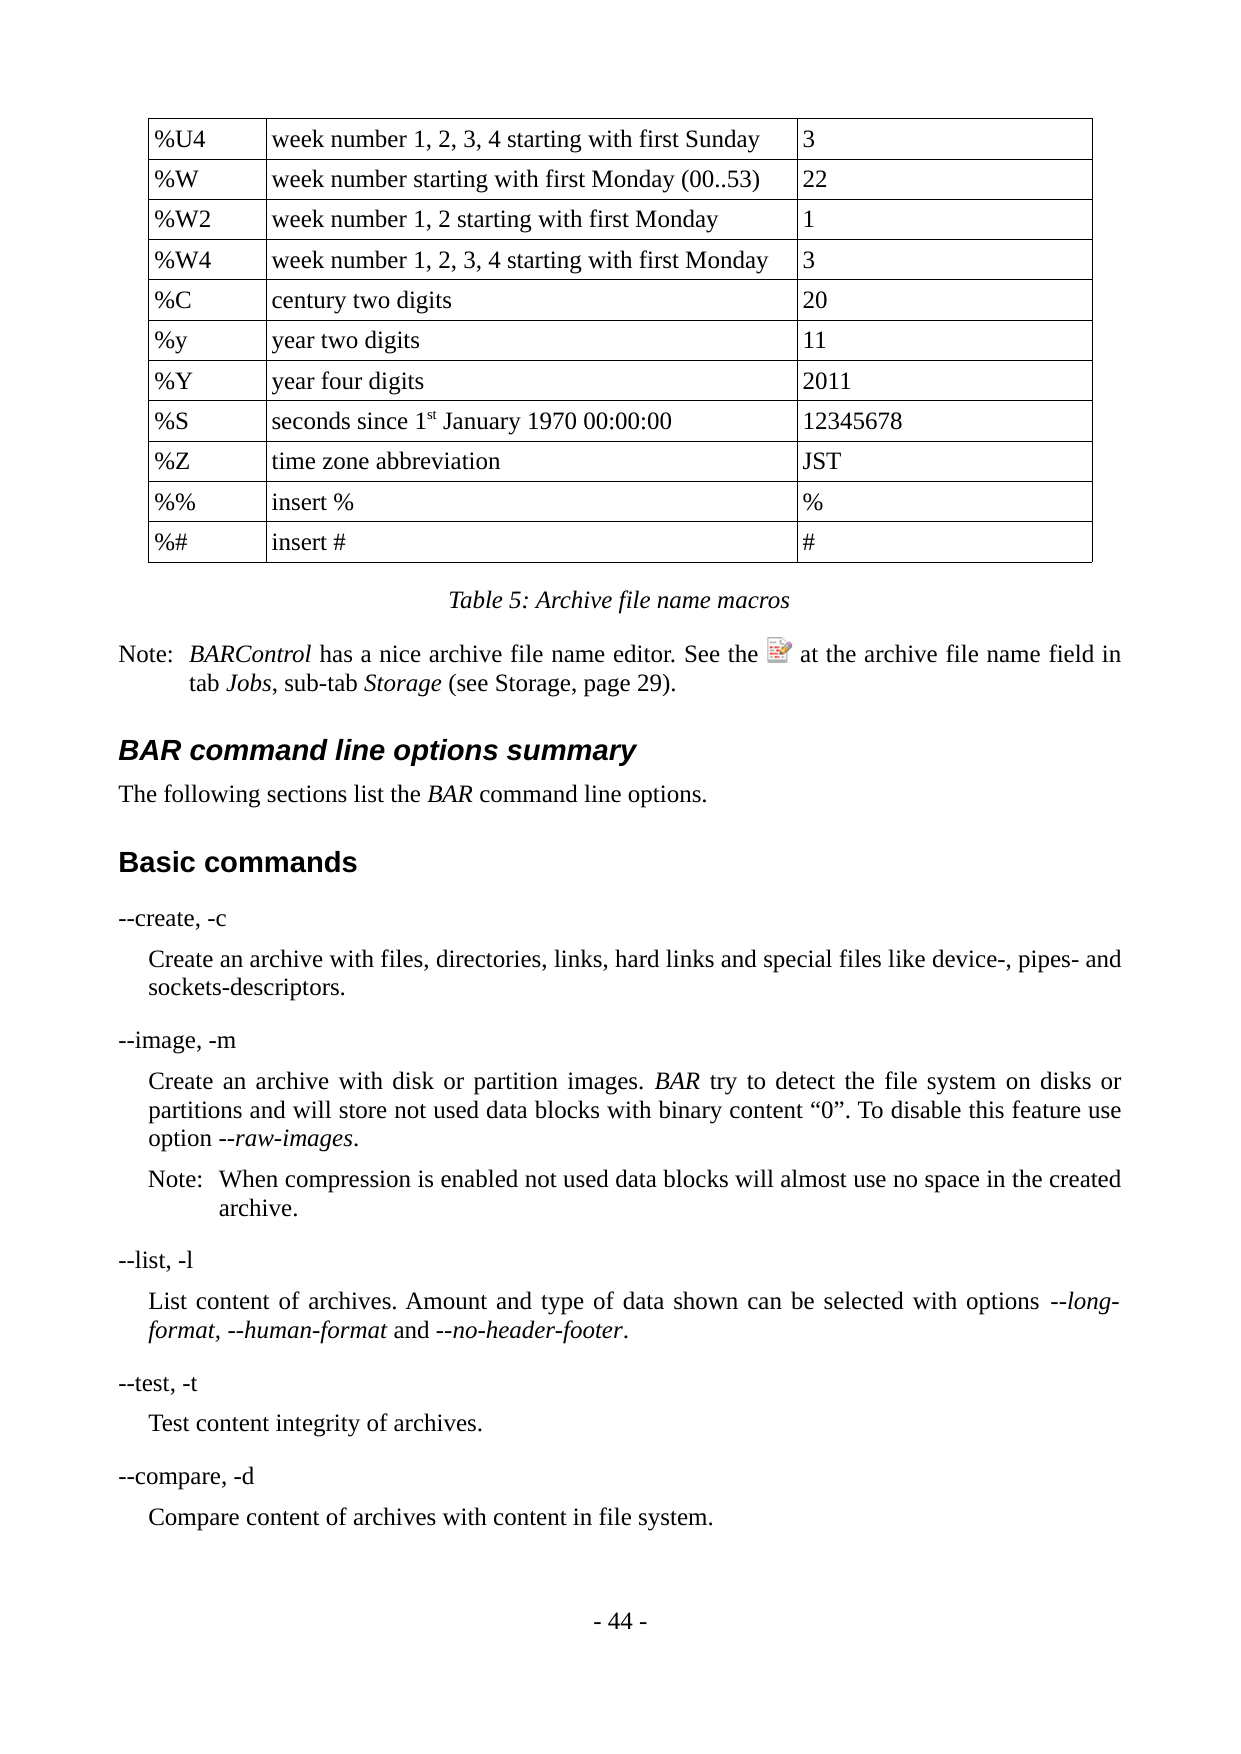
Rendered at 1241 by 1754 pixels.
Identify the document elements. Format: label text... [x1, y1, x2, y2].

table_cell 2011 [798, 361, 1092, 400]
title --list, -l [118, 1246, 1122, 1274]
table_cell 3 [798, 119, 1092, 158]
table_cell insert # [267, 522, 797, 562]
subtitle Basic commands [118, 845, 1122, 878]
table_cell seconds since 1st January 1970 00:00:00 [267, 401, 797, 441]
subtitle BAR command line options summary [118, 733, 1122, 767]
table_cell 3 [798, 240, 1092, 279]
table_cell 1 [798, 200, 1092, 239]
table_cell week number 1, 2, 3, 4 starting with first Monday [267, 240, 797, 279]
title --compare, -d [118, 1461, 1122, 1490]
table_cell %W [149, 160, 266, 199]
table_cell week number starting with first Monday (00..53) [267, 160, 797, 199]
text List content of archives. Amount and type of data shown can be selected with options ‑‑long-format, ‑‑human-format and ‑‑no-header-footer. [148, 1286, 1122, 1344]
table_cell 22 [798, 160, 1092, 199]
picture [767, 637, 793, 663]
text Test content integrity of archives. [148, 1408, 1122, 1437]
text The following sections list the BAR command line options. [118, 779, 1122, 808]
table_cell week number 1, 2, 3, 4 starting with first Sunday [267, 119, 797, 158]
title --test, -t [118, 1368, 1122, 1397]
table_cell JST [798, 442, 1092, 481]
table_cell %U4 [149, 119, 266, 158]
text Note: BARControl has a nice archive file name editor. See the at the archive file name field in tab Jobs, sub-tab Storage (see Storage, page 29). [118, 637, 1122, 697]
table_cell time zone abbreviation [267, 442, 797, 481]
table_cell %% [149, 482, 266, 521]
title --create, -c [118, 903, 1122, 932]
table_cell year four digits [267, 361, 797, 400]
text Note: When compression is enabled not used data blocks will almost use no space in the created archive. [148, 1164, 1122, 1222]
text Create an archive with files, directories, links, hard links and special files like device-, pipes- and sockets-descriptors. [148, 944, 1122, 1001]
table_cell %S [149, 401, 266, 441]
table_cell year two digits [267, 321, 797, 360]
table_cell week number 1, 2 starting with first Monday [267, 200, 797, 239]
table_cell %W2 [149, 200, 266, 239]
table_cell insert % [267, 482, 797, 521]
text Create an archive with disk or partition images. BAR try to detect the file system on disks or partitions and will store not used data blocks with binary content “0”. To disable this feature use option ‑‑raw-images. [148, 1066, 1122, 1152]
text Table 5: Archive file name macros [118, 585, 1122, 614]
table_cell %W4 [149, 240, 266, 279]
table_cell %C [149, 280, 266, 320]
table_cell 12345678 [798, 401, 1092, 441]
table_cell century two digits [267, 280, 797, 320]
table_cell %# [149, 522, 266, 562]
table_cell %Z [149, 442, 266, 481]
table_cell %Y [149, 361, 266, 400]
table_cell %y [149, 321, 266, 360]
table_cell 20 [798, 280, 1092, 320]
table_cell % [798, 482, 1092, 521]
table_cell 11 [798, 321, 1092, 360]
title --image, -m [118, 1025, 1122, 1054]
table_cell # [798, 522, 1092, 562]
text Compare content of archives with content in file system. [148, 1502, 1122, 1531]
